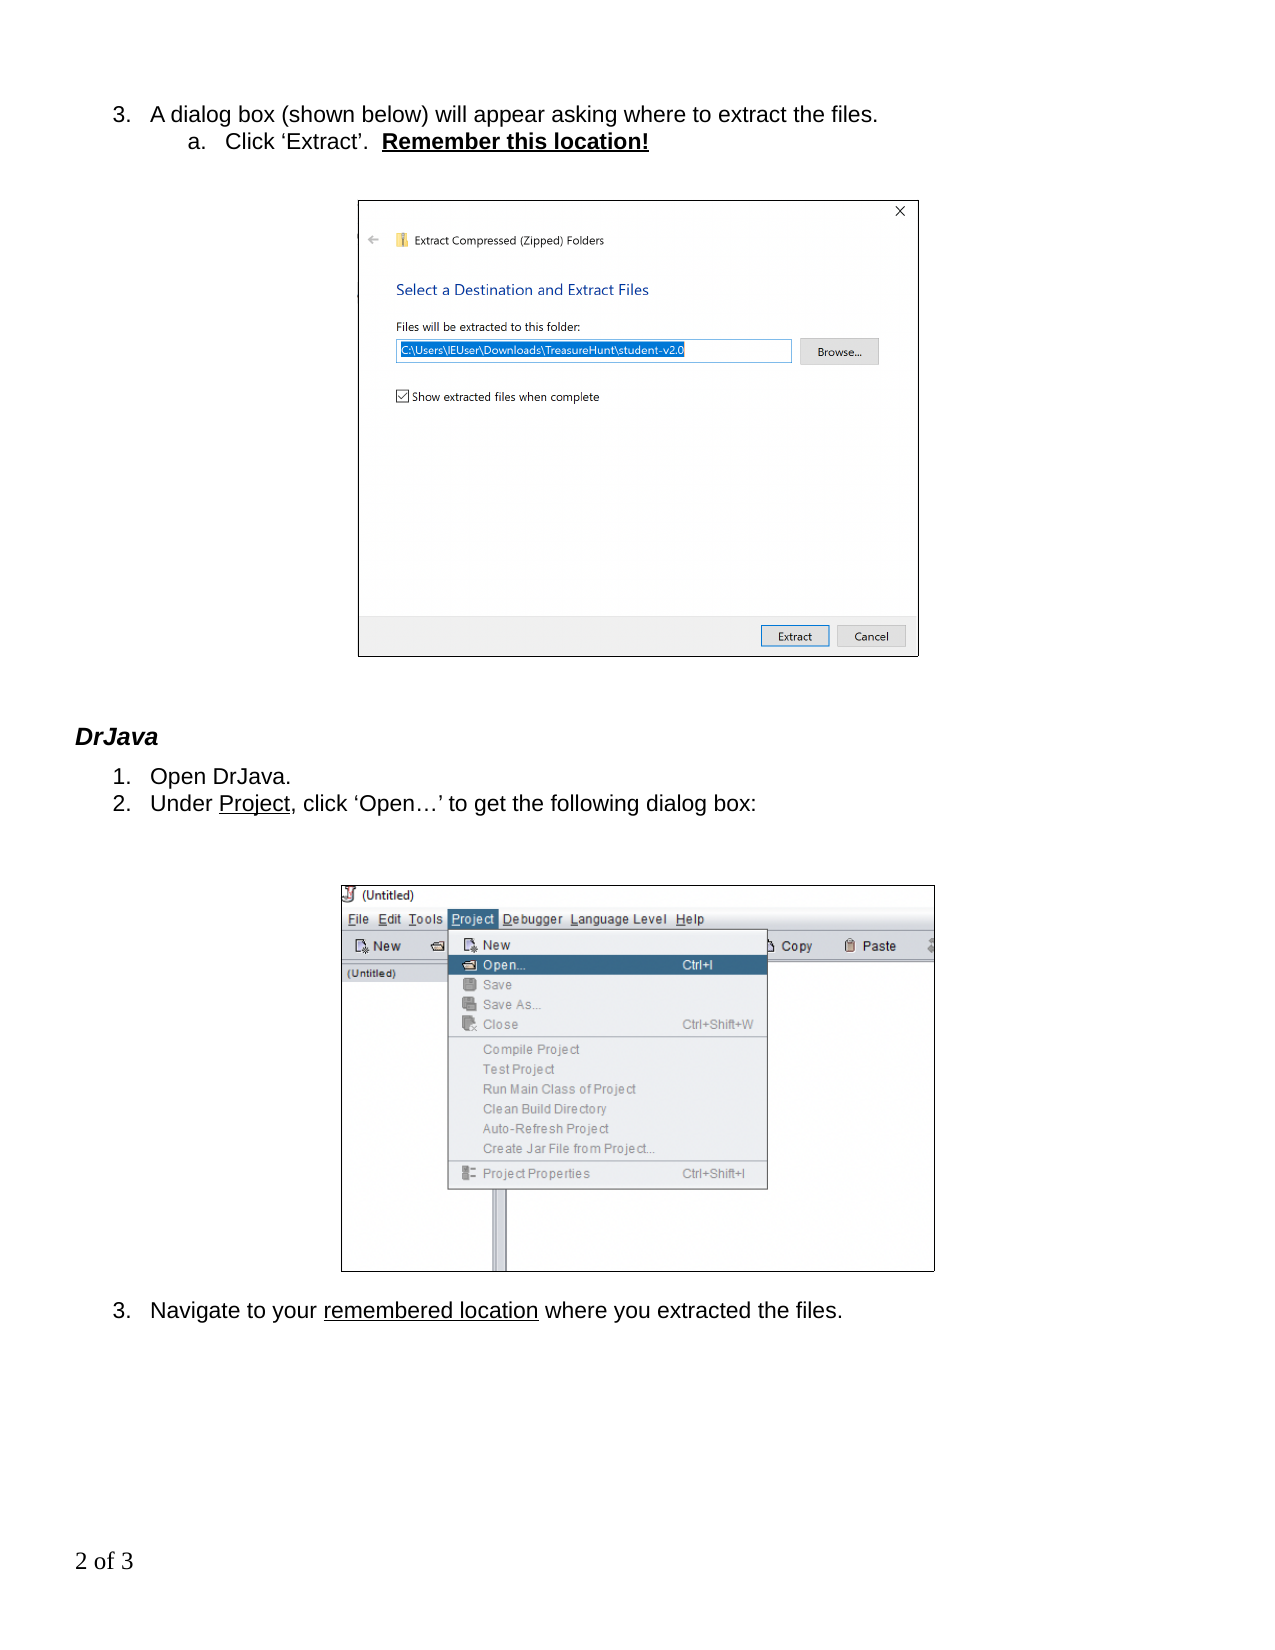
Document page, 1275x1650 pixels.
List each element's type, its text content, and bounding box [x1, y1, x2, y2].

list Navigate to your remembered location where you extracted the files. [112, 1297, 1200, 1323]
list Open DrJava. [112, 763, 1200, 790]
picture [359, 201, 918, 656]
subtitle DrJava [75, 722, 1200, 751]
picture [342, 886, 934, 1271]
list Under Project, click ‘Open…’ to get the following dialog box: [112, 790, 1200, 816]
list A dialog box (shown below) will appear asking where to extract the files. [112, 101, 1200, 128]
list Click ‘Extract’. Remember this location! [187, 128, 1200, 154]
